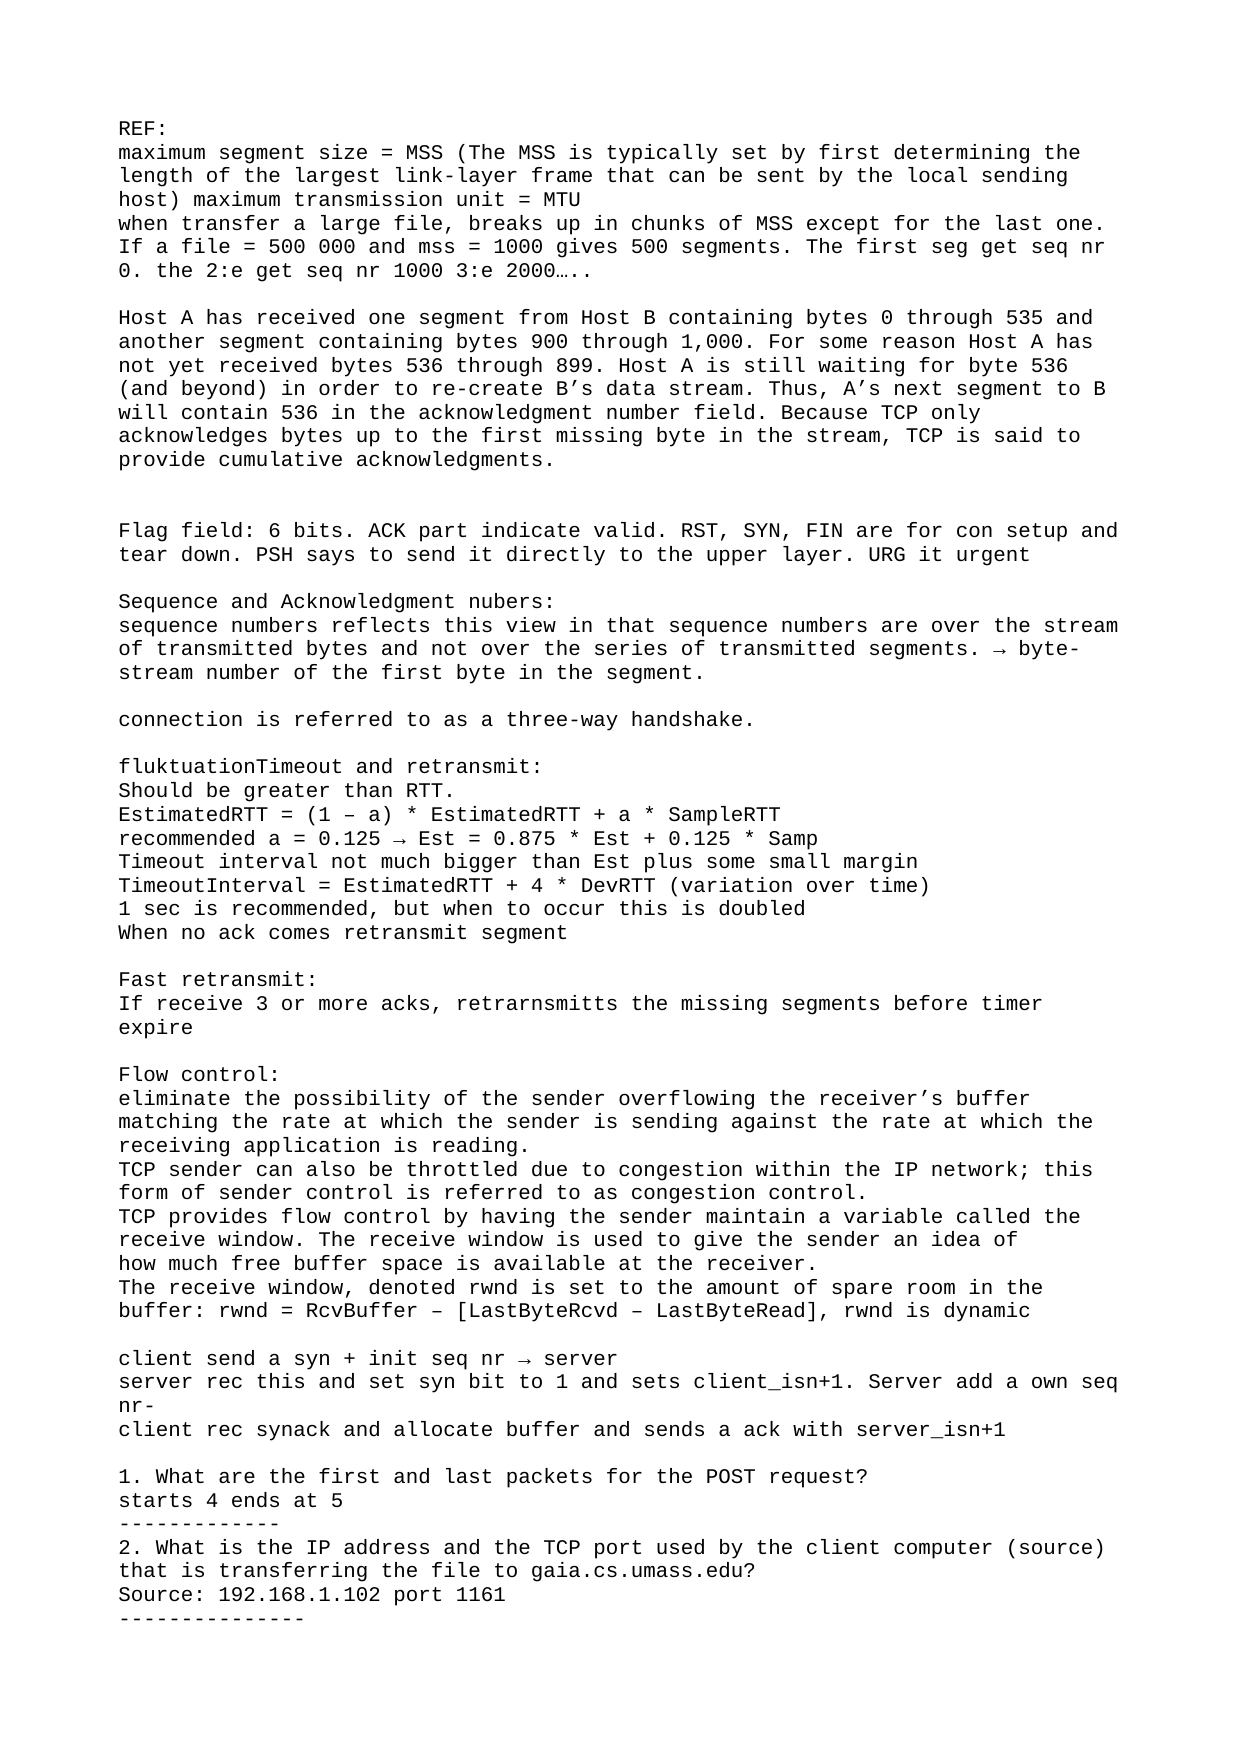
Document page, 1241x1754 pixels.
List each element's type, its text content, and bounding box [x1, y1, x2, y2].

text when transfer a large file, breaks up in chunks of MSS except for the last one. [118, 213, 1122, 236]
text If receive 3 or more acks, retrarnsmitts the missing segments before timer expire [118, 993, 1122, 1040]
text TimeoutInterval = EstimatedRTT + 4 * DevRTT (variation over time) [118, 875, 1122, 898]
text EstimatedRTT = (1 – a) * EstimatedRTT + a * SampleRTT [118, 804, 1122, 827]
text fluktuationTimeout and retransmit: [118, 757, 1122, 780]
text 1. What are the first and last packets for the POST request? [118, 1466, 1122, 1489]
text Host A has received one segment from Host B containing bytes 0 through 535 and another segment containing bytes 900 through 1,000. For some reason Host A has not yet received bytes 536 through 899. Host A is still waiting for byte 536 (and beyond) in order to re-create B’s data stream. Thus, A’s next segment to B will contain 536 in the acknowledgment number field. Because TCP only acknowledges bytes up to the first missing byte in the stream, TCP is said to provide cumulative acknowledgments. [118, 307, 1122, 473]
text client send a syn + init seq nr → server [118, 1348, 1122, 1371]
text TCP provides flow control by having the sender maintain a variable called the [118, 1206, 1122, 1229]
text TCP sender can also be throttled due to congestion within the IP network; this form of sender control is referred to as congestion control. [118, 1158, 1122, 1206]
text Timeout interval not much bigger than Est plus some small margin [118, 851, 1122, 875]
text The receive window, denoted rwnd is set to the amount of spare room in the buffer: rwnd = RcvBuffer – [LastByteRcvd – LastByteRead], rwnd is dynamic [118, 1277, 1122, 1324]
text Flag field: 6 bits. ACK part indicate valid. RST, SYN, FIN are for con setup and tear down. PSH says to send it directly to the upper layer. URG it urgent [118, 520, 1122, 567]
text sequence numbers reflects this view in that sequence numbers are over the stream of transmitted bytes and not over the series of transmitted segments. → byte-stream number of the first byte in the segment. [118, 615, 1122, 686]
text client rec synack and allocate buffer and sends a ack with server_isn+1 [118, 1419, 1122, 1442]
text ------------- [118, 1513, 1122, 1537]
text Should be greater than RTT. [118, 780, 1122, 804]
text Fast retransmit: [118, 969, 1122, 993]
text Flow control: [118, 1064, 1122, 1088]
text recommended a = 0.125 → Est = 0.875 * Est + 0.125 * Samp [118, 827, 1122, 851]
text receiving application is reading. [118, 1135, 1122, 1158]
text receive window. The receive window is used to give the sender an idea of [118, 1229, 1122, 1253]
text matching the rate at which the sender is sending against the rate at which the [118, 1111, 1122, 1135]
text 2. What is the IP address and the TCP port used by the client computer (source) that is transferring the file to gaia.cs.umass.edu? [118, 1537, 1122, 1584]
text starts 4 ends at 5 [118, 1489, 1122, 1513]
text REF: [118, 118, 1122, 142]
text --------------- [118, 1608, 1122, 1631]
text server rec this and set syn bit to 1 and sets client_isn+1. Server add a own seq nr- [118, 1371, 1122, 1419]
text Sequence and Acknowledgment nubers: [118, 591, 1122, 615]
text how much free buffer space is available at the receiver. [118, 1253, 1122, 1277]
text 1 sec is recommended, but when to occur this is doubled [118, 898, 1122, 922]
text eliminate the possibility of the sender overflowing the receiver’s buffer [118, 1088, 1122, 1111]
text Source: 192.168.1.102 port 1161 [118, 1584, 1122, 1608]
text If a file = 500 000 and mss = 1000 gives 500 segments. The first seg get seq nr 0. the 2:e get seq nr 1000 3:e 2000….. [118, 236, 1122, 284]
text maximum segment size = MSS (The MSS is typically set by first determining the length of the largest link-layer frame that can be sent by the local sending host) maximum transmission unit = MTU [118, 142, 1122, 213]
text connection is referred to as a three-way handshake. [118, 709, 1122, 733]
text When no ack comes retransmit segment [118, 922, 1122, 946]
